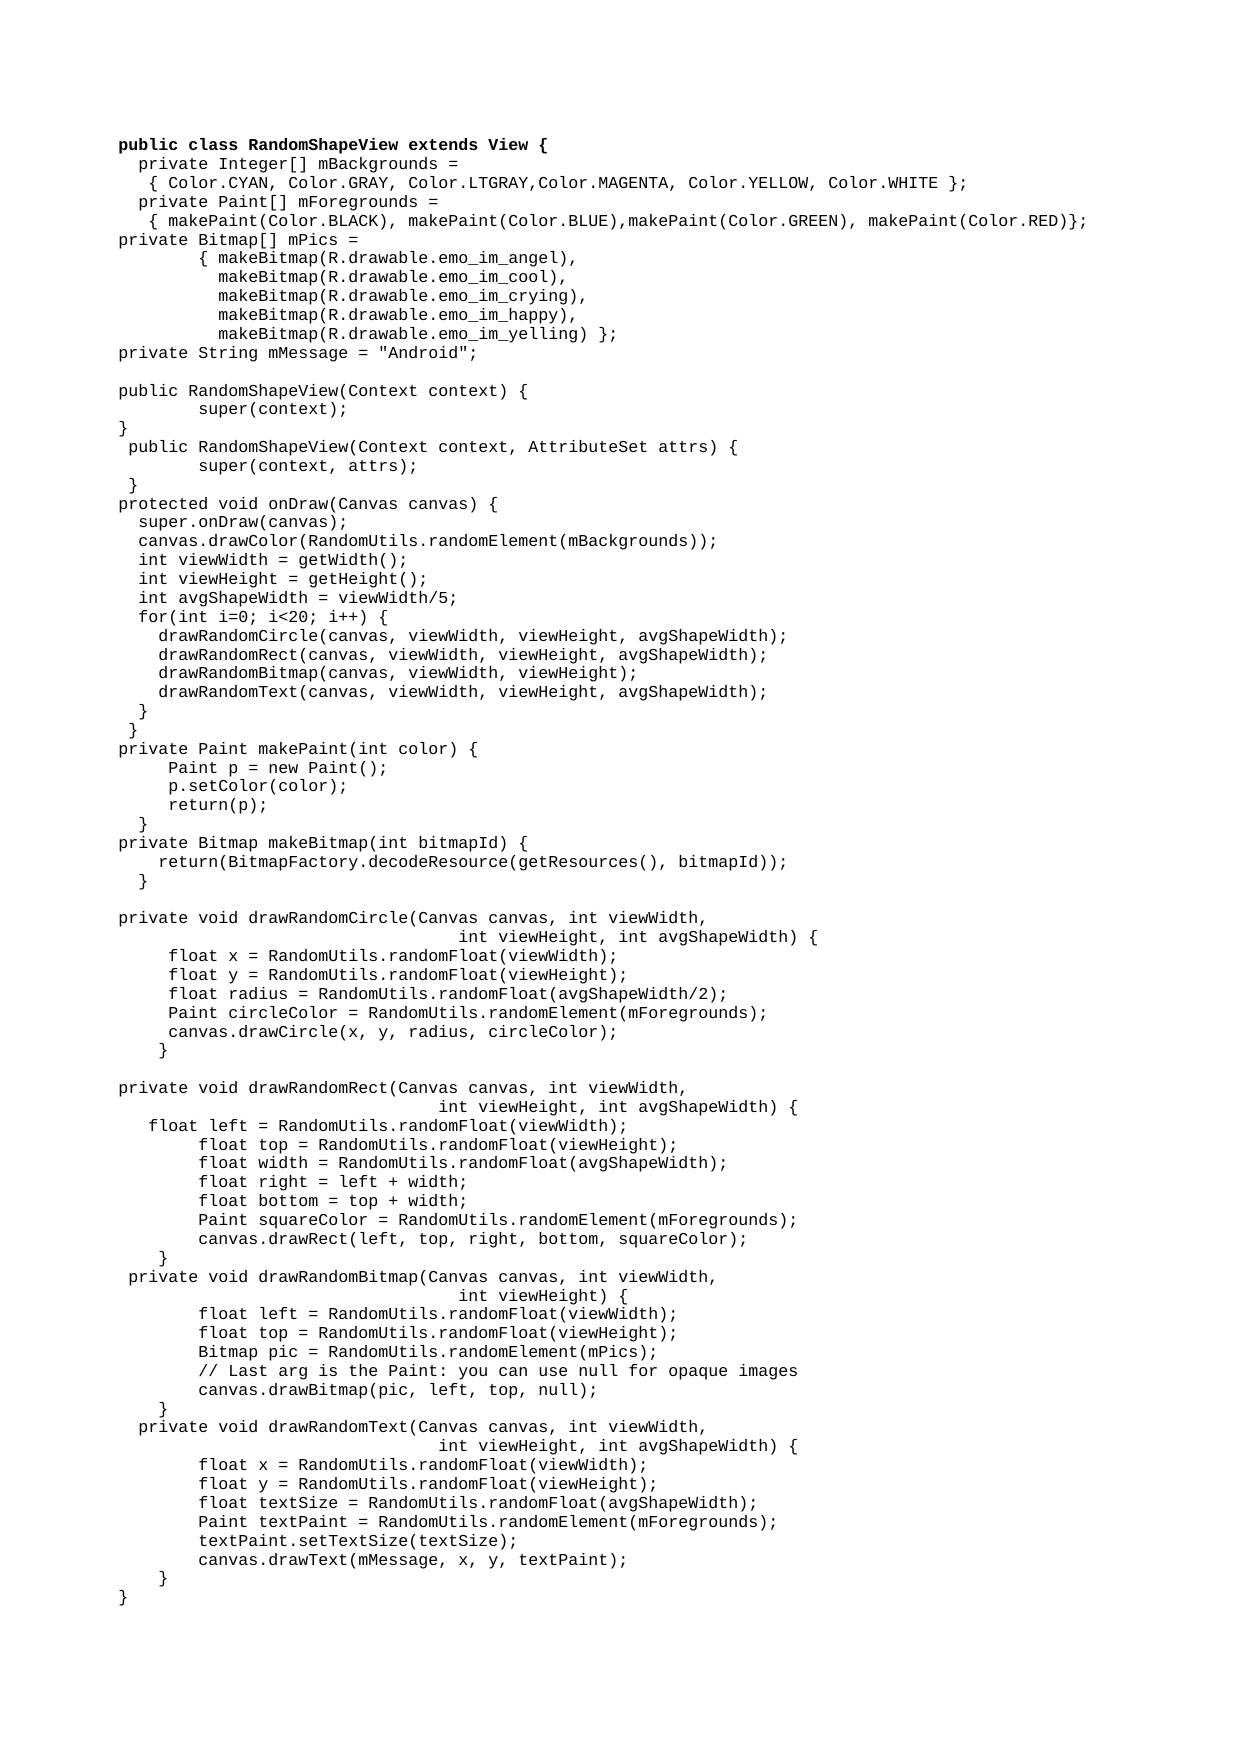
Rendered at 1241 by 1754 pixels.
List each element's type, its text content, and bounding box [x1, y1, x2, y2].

text Paint textPaint = RandomUtils.randomElement(mForegrounds); [118, 1513, 1122, 1532]
text { makePaint(Color.BLACK), makePaint(Color.BLUE),makePaint(Color.GREEN), makePaint(Color.RED)}; [118, 212, 1122, 231]
text canvas.drawCircle(x, y, radius, circleColor); [118, 1023, 1122, 1042]
text public class RandomShapeView extends View { [118, 137, 1122, 156]
text // Last arg is the Paint: you can use null for opaque images [118, 1362, 1122, 1381]
text int viewHeight, int avgShapeWidth) { [118, 929, 1122, 948]
text super(context); [118, 401, 1122, 420]
text public RandomShapeView(Context context) { [118, 382, 1122, 401]
text drawRandomCircle(canvas, viewWidth, viewHeight, avgShapeWidth); [118, 627, 1122, 646]
text private Paint makePaint(int color) { [118, 740, 1122, 759]
text float bottom = top + width; [118, 1193, 1122, 1212]
text float y = RandomUtils.randomFloat(viewHeight); [118, 1476, 1122, 1494]
text } [118, 1570, 1122, 1589]
text } [118, 1249, 1122, 1268]
text private void drawRandomCircle(Canvas canvas, int viewWidth, [118, 910, 1122, 929]
text makeBitmap(R.drawable.emo_im_crying), [118, 288, 1122, 307]
text float top = RandomUtils.randomFloat(viewHeight); [118, 1325, 1122, 1344]
text canvas.drawText(mMessage, x, y, textPaint); [118, 1551, 1122, 1570]
text super.onDraw(canvas); [118, 514, 1122, 533]
text private void drawRandomRect(Canvas canvas, int viewWidth, [118, 1080, 1122, 1098]
text makeBitmap(R.drawable.emo_im_cool), [118, 269, 1122, 288]
text canvas.drawBitmap(pic, left, top, null); [118, 1381, 1122, 1400]
text } [118, 872, 1122, 891]
text float left = RandomUtils.randomFloat(viewWidth); [118, 1306, 1122, 1325]
text float textSize = RandomUtils.randomFloat(avgShapeWidth); [118, 1494, 1122, 1513]
text } [118, 1589, 1122, 1608]
text textPaint.setTextSize(textSize); [118, 1532, 1122, 1551]
text drawRandomText(canvas, viewWidth, viewHeight, avgShapeWidth); [118, 684, 1122, 703]
text super(context, attrs); [118, 457, 1122, 476]
text private Paint[] mForegrounds = [118, 193, 1122, 212]
text private String mMessage = "Android"; [118, 344, 1122, 363]
text } [118, 816, 1122, 834]
text } [118, 703, 1122, 721]
text drawRandomBitmap(canvas, viewWidth, viewHeight); [118, 665, 1122, 684]
text float width = RandomUtils.randomFloat(avgShapeWidth); [118, 1155, 1122, 1174]
text drawRandomRect(canvas, viewWidth, viewHeight, avgShapeWidth); [118, 646, 1122, 665]
text canvas.drawColor(RandomUtils.randomElement(mBackgrounds)); [118, 533, 1122, 552]
text makeBitmap(R.drawable.emo_im_happy), [118, 307, 1122, 326]
text float radius = RandomUtils.randomFloat(avgShapeWidth/2); [118, 985, 1122, 1004]
text } [118, 1400, 1122, 1419]
text int viewWidth = getWidth(); [118, 552, 1122, 571]
text } [118, 420, 1122, 439]
text private void drawRandomBitmap(Canvas canvas, int viewWidth, [118, 1268, 1122, 1287]
text float x = RandomUtils.randomFloat(viewWidth); [118, 1457, 1122, 1476]
text int viewHeight) { [118, 1287, 1122, 1306]
text int viewHeight, int avgShapeWidth) { [118, 1098, 1122, 1117]
text for(int i=0; i<20; i++) { [118, 608, 1122, 627]
text { Color.CYAN, Color.GRAY, Color.LTGRAY,Color.MAGENTA, Color.YELLOW, Color.WHITE }; [118, 175, 1122, 193]
text float y = RandomUtils.randomFloat(viewHeight); [118, 967, 1122, 985]
text public RandomShapeView(Context context, AttributeSet attrs) { [118, 439, 1122, 457]
text float top = RandomUtils.randomFloat(viewHeight); [118, 1136, 1122, 1155]
text private Bitmap makeBitmap(int bitmapId) { [118, 834, 1122, 853]
text p.setColor(color); [118, 778, 1122, 797]
text private Bitmap[] mPics = [118, 231, 1122, 250]
text } [118, 1042, 1122, 1061]
text Paint squareColor = RandomUtils.randomElement(mForegrounds); [118, 1212, 1122, 1231]
text int viewHeight = getHeight(); [118, 571, 1122, 589]
text Bitmap pic = RandomUtils.randomElement(mPics); [118, 1344, 1122, 1362]
text } [118, 476, 1122, 495]
text { makeBitmap(R.drawable.emo_im_angel), [118, 250, 1122, 269]
text Paint p = new Paint(); [118, 759, 1122, 778]
text float left = RandomUtils.randomFloat(viewWidth); [118, 1117, 1122, 1136]
text Paint circleColor = RandomUtils.randomElement(mForegrounds); [118, 1004, 1122, 1023]
text int avgShapeWidth = viewWidth/5; [118, 589, 1122, 608]
text protected void onDraw(Canvas canvas) { [118, 495, 1122, 514]
text makeBitmap(R.drawable.emo_im_yelling) }; [118, 326, 1122, 344]
text private void drawRandomText(Canvas canvas, int viewWidth, [118, 1419, 1122, 1438]
text return(p); [118, 797, 1122, 816]
text float x = RandomUtils.randomFloat(viewWidth); [118, 948, 1122, 967]
text float right = left + width; [118, 1174, 1122, 1193]
text private Integer[] mBackgrounds = [118, 156, 1122, 175]
text return(BitmapFactory.decodeResource(getResources(), bitmapId)); [118, 853, 1122, 872]
text } [118, 721, 1122, 740]
text int viewHeight, int avgShapeWidth) { [118, 1438, 1122, 1457]
text canvas.drawRect(left, top, right, bottom, squareColor); [118, 1231, 1122, 1249]
